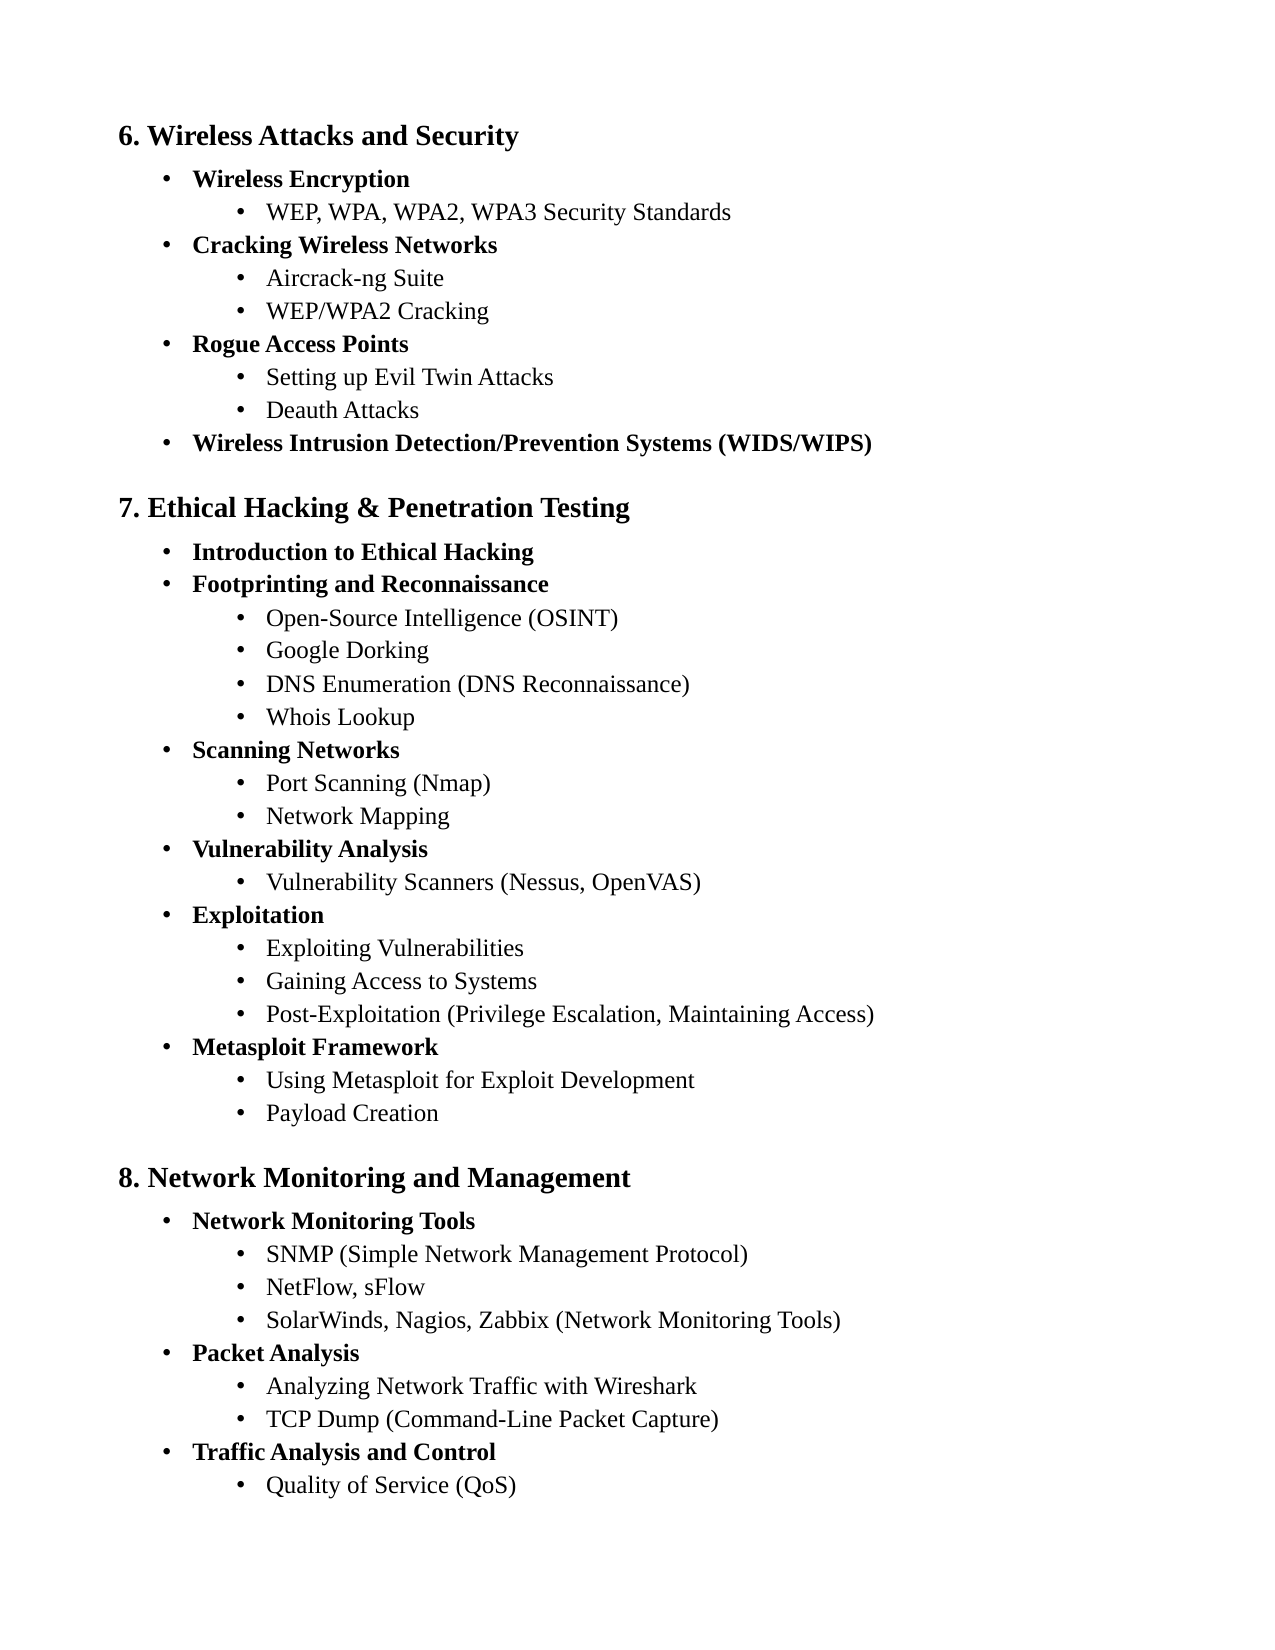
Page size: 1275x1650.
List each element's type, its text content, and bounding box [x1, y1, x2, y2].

subtitle 8. Network Monitoring and Management [118, 1160, 1157, 1194]
list Network Monitoring Tools [162, 1206, 1157, 1235]
list Introduction to Ethical Hacking [162, 537, 1157, 565]
list Port Scanning (Nmap) [236, 768, 1157, 796]
list Vulnerability Scanners (Nessus, OpenVAS) [236, 867, 1157, 896]
list Setting up Evil Twin Attacks [236, 362, 1157, 391]
list Whois Lookup [236, 702, 1157, 730]
subtitle 7. Ethical Hacking & Penetration Testing [118, 491, 1157, 524]
list Packet Analysis [162, 1338, 1157, 1367]
list Footprinting and Reconnaissance [162, 569, 1157, 598]
list WEP/WPA2 Cracking [236, 296, 1157, 325]
list Metasploit Framework [162, 1032, 1157, 1061]
list NetFlow, sFlow [236, 1272, 1157, 1301]
list Traffic Analysis and Control [162, 1437, 1157, 1466]
list SolarWinds, Nagios, Zabbix (Network Monitoring Tools) [236, 1305, 1157, 1334]
list Network Mapping [236, 801, 1157, 829]
list Open-Source Intelligence (OSINT) [236, 603, 1157, 631]
list Analyzing Network Traffic with Wireshark [236, 1371, 1157, 1400]
list TCP Dump (Command-Line Packet Capture) [236, 1404, 1157, 1433]
list Exploitation [162, 900, 1157, 928]
list Google Dorking [236, 636, 1157, 664]
list Gaining Access to Systems [236, 966, 1157, 994]
list Wireless Intrusion Detection/Prevention Systems (WIDS/WIPS) [162, 428, 1157, 457]
list Using Metasploit for Exploit Development [236, 1065, 1157, 1094]
list Scanning Networks [162, 735, 1157, 763]
list SNMP (Simple Network Management Protocol) [236, 1239, 1157, 1268]
list Aircrack-ng Suite [236, 263, 1157, 292]
list Deauth Attacks [236, 395, 1157, 424]
list DNS Enumeration (DNS Reconnaissance) [236, 669, 1157, 697]
list Post-Exploitation (Privilege Escalation, Maintaining Access) [236, 999, 1157, 1028]
list WEP, WPA, WPA2, WPA3 Security Standards [236, 197, 1157, 226]
list Rogue Access Points [162, 329, 1157, 358]
list Exploiting Vulnerabilities [236, 933, 1157, 962]
list Vulnerability Analysis [162, 834, 1157, 862]
list Payload Creation [236, 1098, 1157, 1127]
list Wireless Encryption [162, 164, 1157, 193]
list Cracking Wireless Networks [162, 230, 1157, 259]
list Quality of Service (QoS) [236, 1470, 1157, 1499]
subtitle 6. Wireless Attacks and Security [118, 118, 1157, 152]
